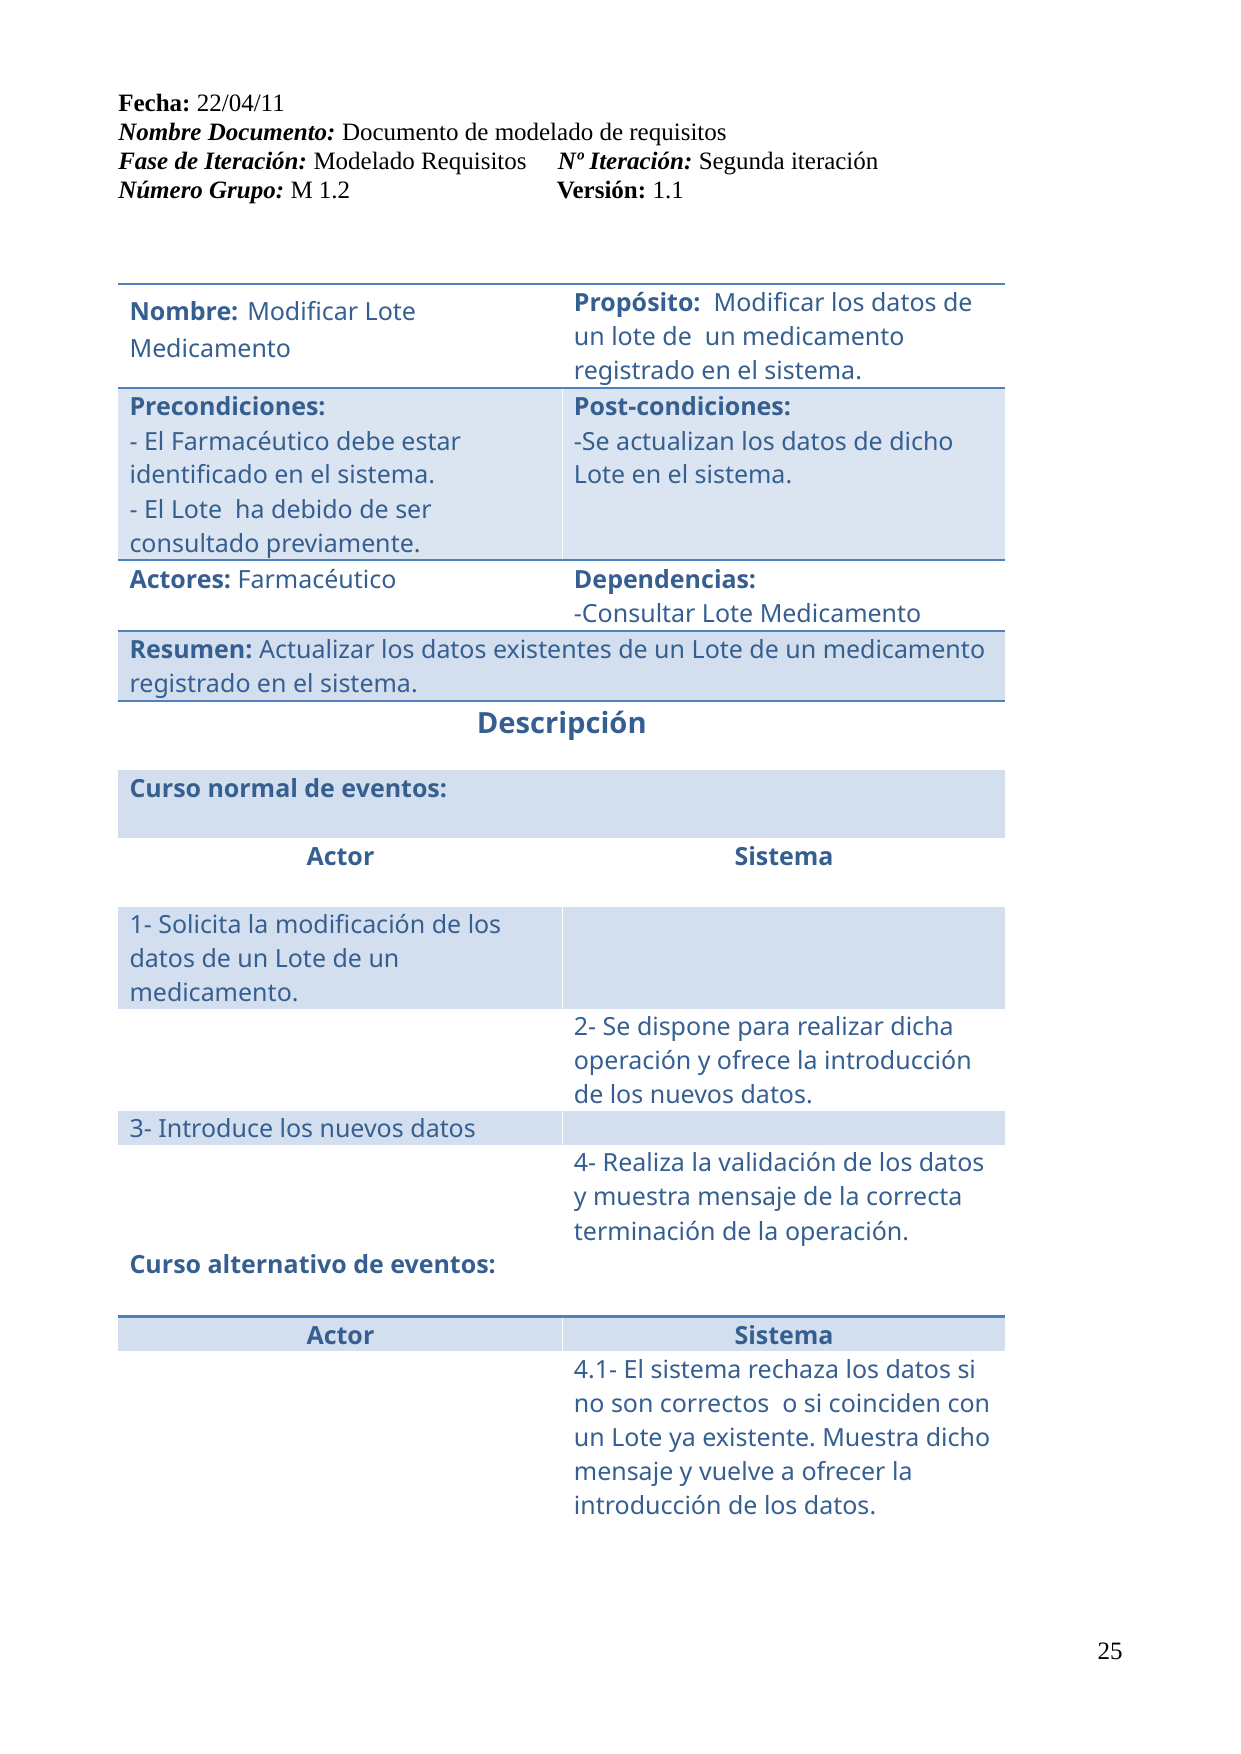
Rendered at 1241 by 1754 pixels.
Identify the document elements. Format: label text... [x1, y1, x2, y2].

table_header Propósito: Modificar los datos de un lote de un medicamento registrado en el sistema. [563, 285, 1005, 387]
table_cell [563, 1111, 1005, 1145]
table_cell Dependencias: -Consultar Lote Medicamento [563, 561, 1005, 629]
table_cell Actores: Farmacéutico [118, 561, 562, 629]
table_cell [118, 1351, 562, 1522]
table_cell 4.1- El sistema rechaza los datos si no son correctos o si coinciden con un Lote ya existente. Muestra dicho mensaje y vuelve a ofrecer la introducción de los datos. [563, 1351, 1005, 1522]
table_cell 1- Solicita la modificación de los datos de un Lote de un medicamento. [118, 907, 562, 1009]
table_header Nombre: Modificar Lote Medicamento [118, 285, 562, 387]
table_cell Post-condiciones: -Se actualizan los datos de dicho Lote en el sistema. [563, 389, 1005, 559]
table_cell Sistema [563, 1318, 1005, 1351]
table_header Curso normal de eventos: [118, 770, 1005, 838]
table_cell 4- Realiza la validación de los datos y muestra mensaje de la correcta terminación de la operación. [563, 1145, 1005, 1247]
table_cell 3- Introduce los nuevos datos [118, 1111, 562, 1145]
table_cell Sistema [563, 839, 1005, 907]
table_cell Actor [118, 1318, 562, 1351]
table_cell Descripción [118, 702, 1005, 742]
table_cell Actor [118, 839, 562, 907]
table_cell Precondiciones: - El Farmacéutico debe estar identificado en el sistema. - El Lote ha debido de ser consultado previamente. [118, 389, 562, 559]
table_cell [563, 907, 1005, 1009]
table_cell Resumen: Actualizar los datos existentes de un Lote de un medicamento registrado en el sistema. [118, 632, 1005, 700]
table_cell [118, 1145, 562, 1247]
table_cell [118, 1009, 562, 1111]
table_cell 2- Se dispone para realizar dicha operación y ofrece la introducción de los nuevos datos. [563, 1009, 1005, 1111]
table_cell Curso alternativo de eventos: [118, 1247, 1005, 1315]
